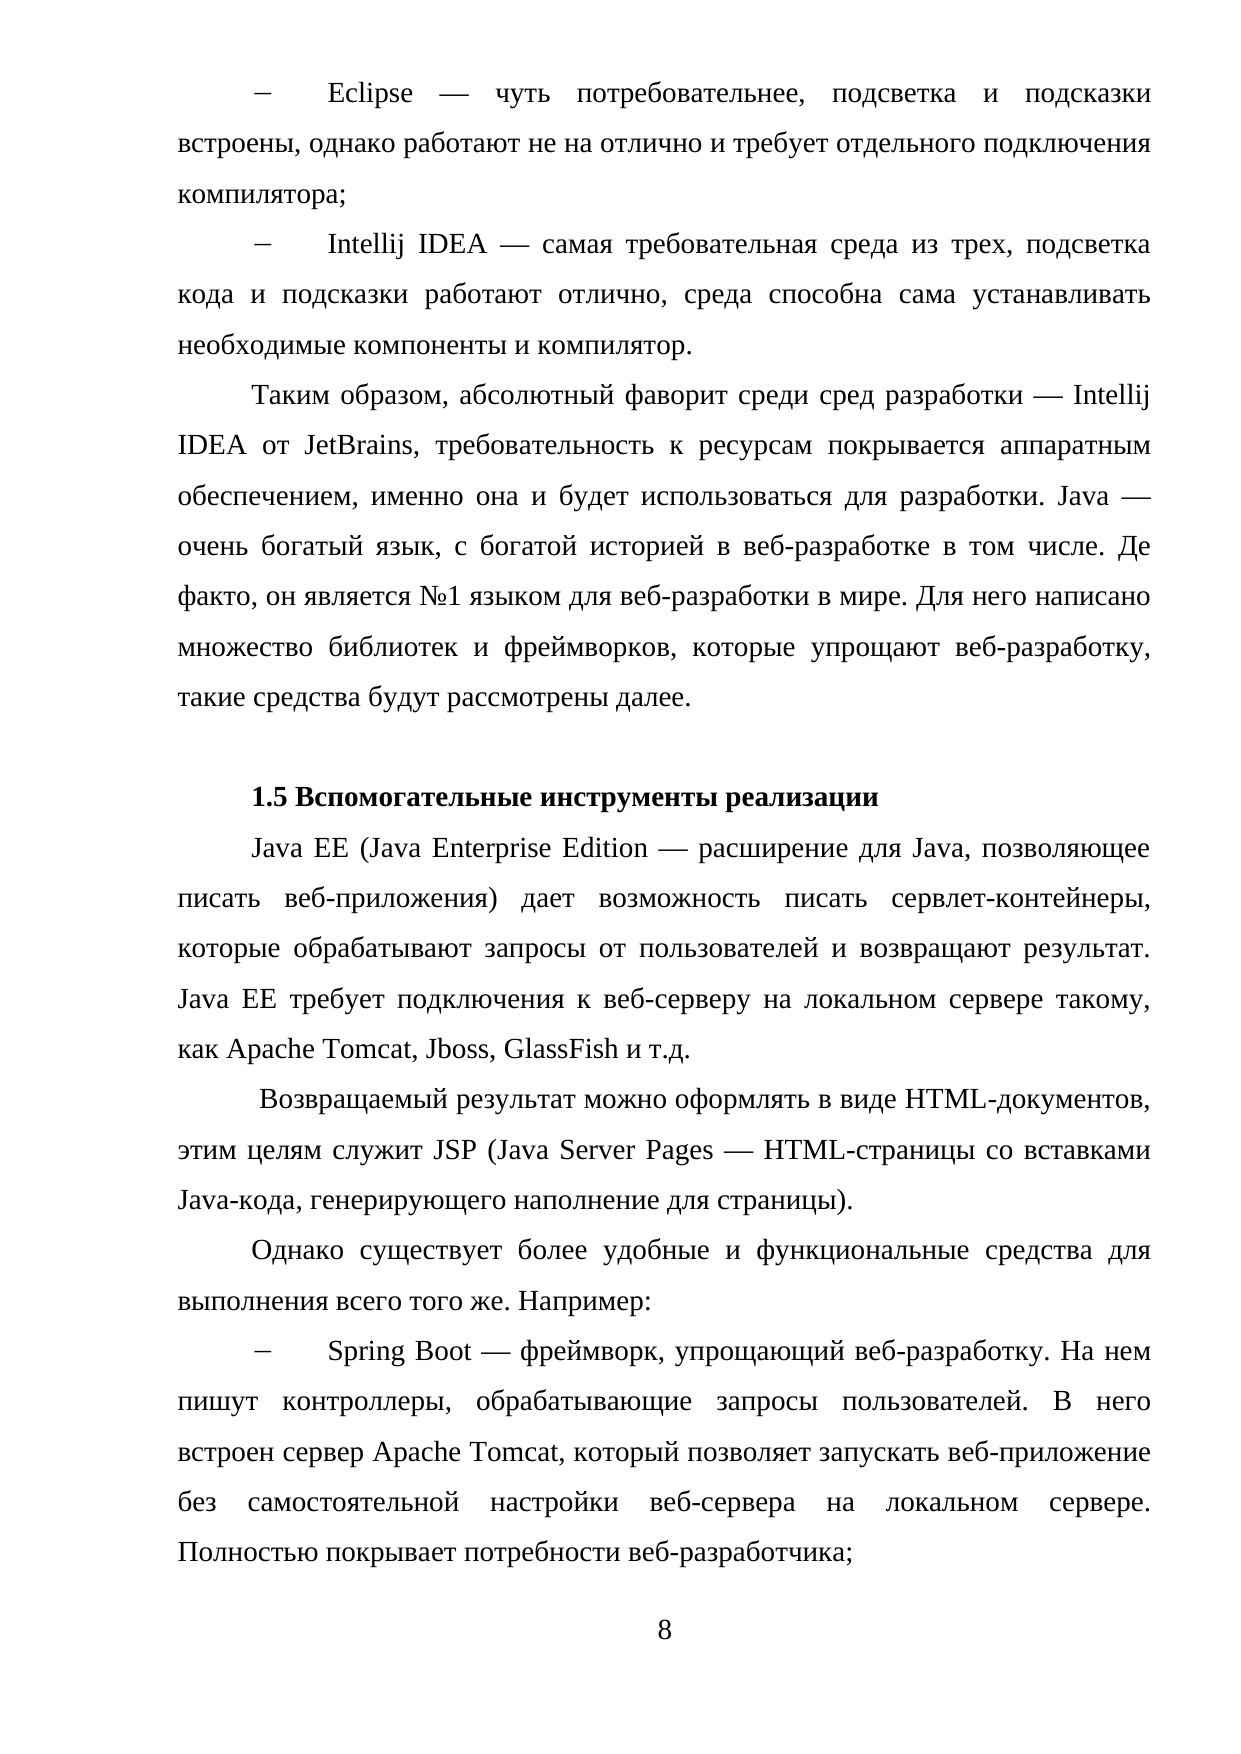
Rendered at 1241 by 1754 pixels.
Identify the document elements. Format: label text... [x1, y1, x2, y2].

text Java EE (Java Enterprise Edition — расширение для Java, позволяющее писать веб-приложения) дает возможность писать сервлет-контейнеры, которые обрабатывают запросы от пользователей и возвращают результат. Java EE требует подключения к веб-серверу на локальном сервере такому, как Apache Tomcat, Jboss, GlassFish и т.д. [177, 830, 1152, 1065]
text 1.5 Вспомогательные инструменты реализации [177, 779, 1152, 813]
text Однако существует более удобные и функциональные средства для выполнения всего того же. Например: [177, 1232, 1152, 1316]
text Возвращаемый результат можно оформлять в виде HTML-документов, этим целям служит JSP (Java Server Pages — HTML-страницы со вставками Java-кода, генерирующего наполнение для страницы). [177, 1081, 1152, 1216]
list Spring Boot — фреймворк, упрощающий веб-разработку. На нем пишут контроллеры, обрабатывающие запросы пользователей. В него встроен сервер Apache Tomcat, который позволяет запускать веб-приложение без самостоятельной настройки веб-сервера на локальном сервере. Полностью покрывает потребности веб-разработчика; [177, 1333, 1152, 1568]
list Intellij IDEA — самая требовательная среда из трех, подсветка кода и подсказки работают отлично, среда способна сама устанавливать необходимые компоненты и компилятор. [177, 226, 1152, 360]
text Таким образом, абсолютный фаворит среди сред разработки — Intellij IDEA от JetBrains, требовательность к ресурсам покрывается аппаратным обеспечением, именно она и будет использоваться для разработки. Java — очень богатый язык, с богатой историей в веб-разработке в том числе. Де факто, он является №1 языком для веб-разработки в мире. Для него написано множество библиотек и фреймворков, которые упрощают веб-разработку, такие средства будут рассмотрены далее. [177, 377, 1152, 712]
list Eclipse — чуть потребовательнее, подсветка и подсказки встроены, однако работают не на отлично и требует отдельного подключения компилятора; [177, 75, 1152, 209]
